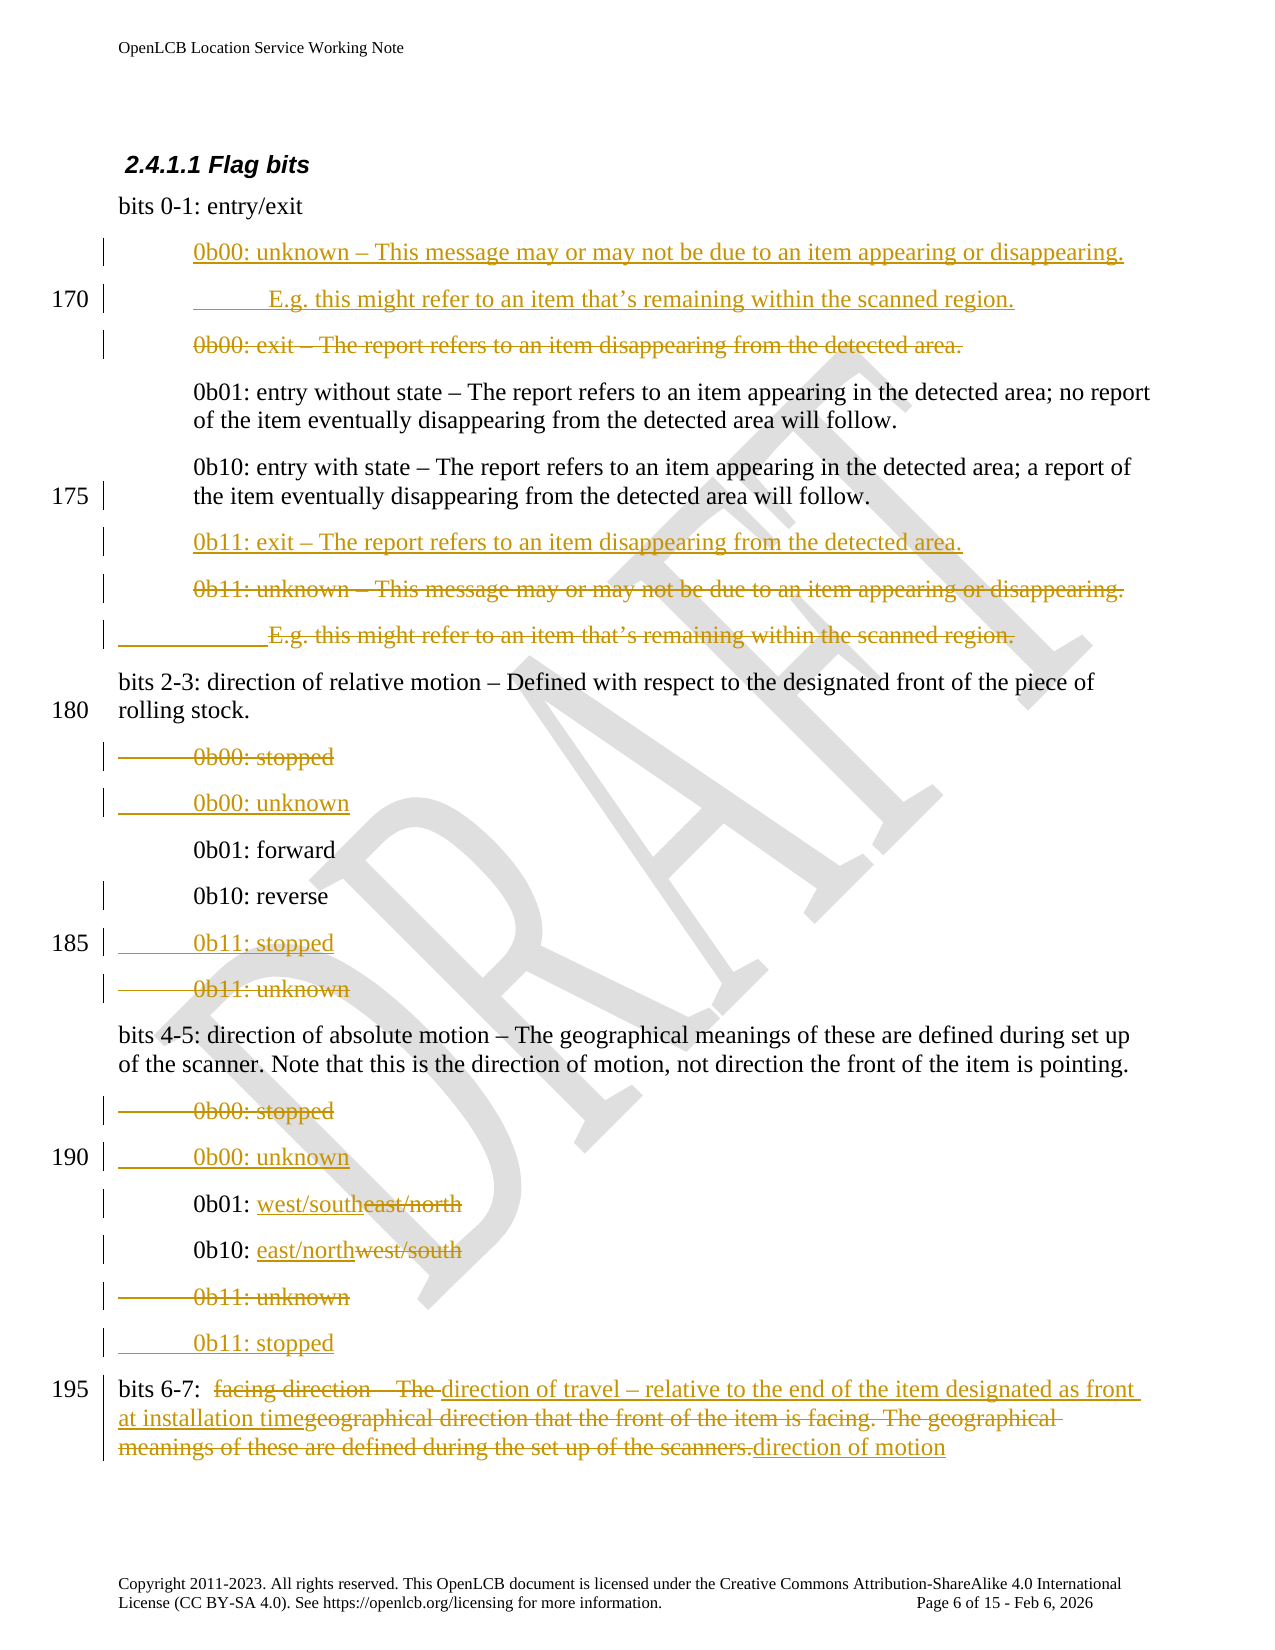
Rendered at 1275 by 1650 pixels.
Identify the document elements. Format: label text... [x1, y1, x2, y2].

text 0b01: entry without state – The report refers to an item appearing in the detected area; no report of the item eventually disappearing from the detected area will follow. [816, 377, 1157, 434]
text 0b01: forward [118, 835, 352, 863]
text [923, 788, 1157, 817]
text 0b01: west/south [385, 1189, 493, 1217]
text 0b01: west/south [516, 1189, 1157, 1217]
text [796, 835, 1157, 863]
text bits 6-7: direction of travel – relative to the end of the item designated as front at installation timedirection of motion [118, 1374, 1157, 1461]
text 0b00: unknown [118, 1142, 320, 1167]
text 0b00: unknown [338, 1142, 491, 1171]
text bits 2-3: direction of relative motion – Defined with respect to the designated front of the piece of rolling stock. [118, 667, 542, 724]
text [830, 881, 1157, 910]
text [606, 788, 701, 817]
text [489, 835, 638, 863]
text bits 4-5: direction of absolute motion – The geographical meanings of these are defined during set up of the scanner. Note that this is the direction of motion, not direction the front of the item is pointing. [118, 1021, 231, 1078]
text bits 4-5: direction of absolute motion – The geographical meanings of these are defined during set up of the scanner. Note that this is the direction of motion, not direction the front of the item is pointing. [217, 1021, 430, 1078]
text 0b11: exit – The report refers to an item disappearing from the detected area. [675, 527, 913, 552]
text 0b10: entry with state – The report refers to an item appearing in the detected area; a report of the item eventually disappearing from the detected area will follow. [193, 452, 767, 509]
subtitle Flag bits [118, 150, 1157, 178]
text bits 2-3: direction of relative motion – Defined with respect to the designated front of the piece of rolling stock. [798, 667, 1157, 724]
text [704, 928, 1157, 956]
text 0b10: entry with state – The report refers to an item appearing in the detected area; a report of the item eventually disappearing from the detected area will follow. [856, 452, 1157, 509]
text [434, 928, 515, 956]
text 0b00: unknown [513, 1142, 1157, 1171]
text bits 0-1: entry/exit [118, 191, 1157, 220]
text [366, 835, 473, 863]
text [541, 928, 702, 956]
text 0b01: entry without state – The report refers to an item appearing in the detected area; no report of the item eventually disappearing from the detected area will follow. [193, 377, 811, 434]
text 0b10: reverse [118, 881, 373, 910]
text 0b10: east/north [431, 1235, 465, 1251]
text [727, 788, 877, 817]
text 0b11: exit – The report refers to an item disappearing from the detected area. [193, 527, 661, 552]
text 0b00: unknown [118, 788, 606, 817]
text 0b10: east/north [477, 1235, 1157, 1264]
text 0b00: unknown – This message may or may not be due to an item appearing or disappearing. [193, 237, 1157, 266]
text [686, 835, 778, 863]
text bits 4-5: direction of absolute motion – The geographical meanings of these are defined during set up of the scanner. Note that this is the direction of motion, not direction the front of the item is pointing. [421, 1021, 541, 1078]
text [671, 881, 816, 910]
text [639, 835, 674, 856]
text E.g. this might refer to an item that’s remaining within the scanned region. [193, 284, 1157, 313]
text 0b11: stopped [118, 1328, 1157, 1357]
text [527, 881, 670, 910]
text 0b10: entry with state – The report refers to an item appearing in the detected area; a report of the item eventually disappearing from the detected area will follow. [757, 452, 870, 509]
text bits 2-3: direction of relative motion – Defined with respect to the designated front of the piece of rolling stock. [549, 667, 784, 724]
text [891, 788, 924, 801]
text 0b11: stopped [118, 928, 419, 956]
text 0b10: east/north [118, 1235, 417, 1264]
text [387, 881, 510, 910]
text bits 4-5: direction of absolute motion – The geographical meanings of these are defined during set up of the scanner. Note that this is the direction of motion, not direction the front of the item is pointing. [527, 1021, 1157, 1078]
text 0b11: exit – The report refers to an item disappearing from the detected area. [931, 527, 1157, 556]
text 0b01: west/south [118, 1189, 370, 1217]
